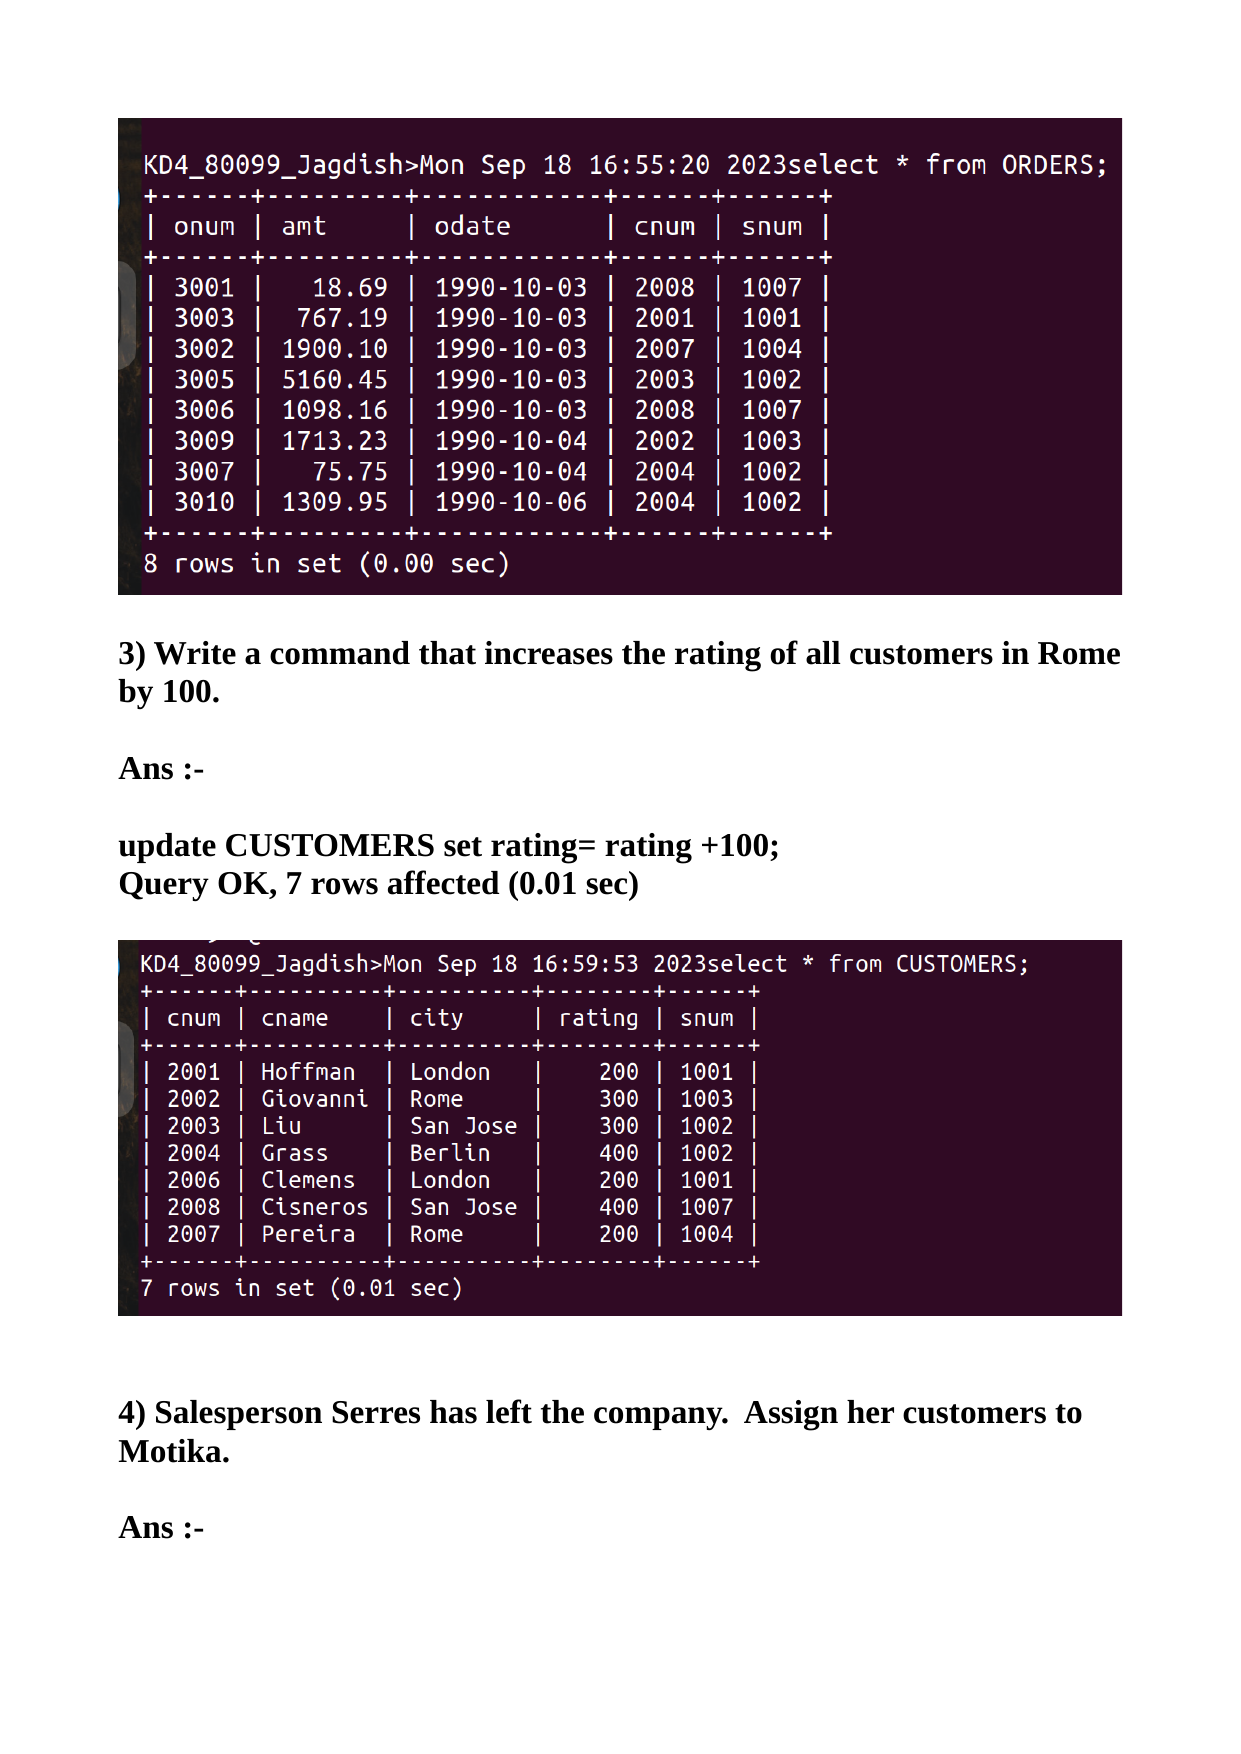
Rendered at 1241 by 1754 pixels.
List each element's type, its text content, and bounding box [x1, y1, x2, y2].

picture [118, 118, 1123, 595]
text Query OK, 7 rows affected (0.01 sec) [118, 863, 1122, 902]
text 3) Write a command that increases the rating of all customers in Rome by 100. [118, 633, 1122, 710]
text Ans :- [118, 748, 1122, 787]
picture [118, 940, 1123, 1316]
text update CUSTOMERS set rating= rating +100; [118, 825, 1122, 863]
text 4) Salesperson Serres has left the company. Assign her customers to Motika. [118, 1393, 1122, 1469]
text Ans :- [118, 1508, 1122, 1546]
